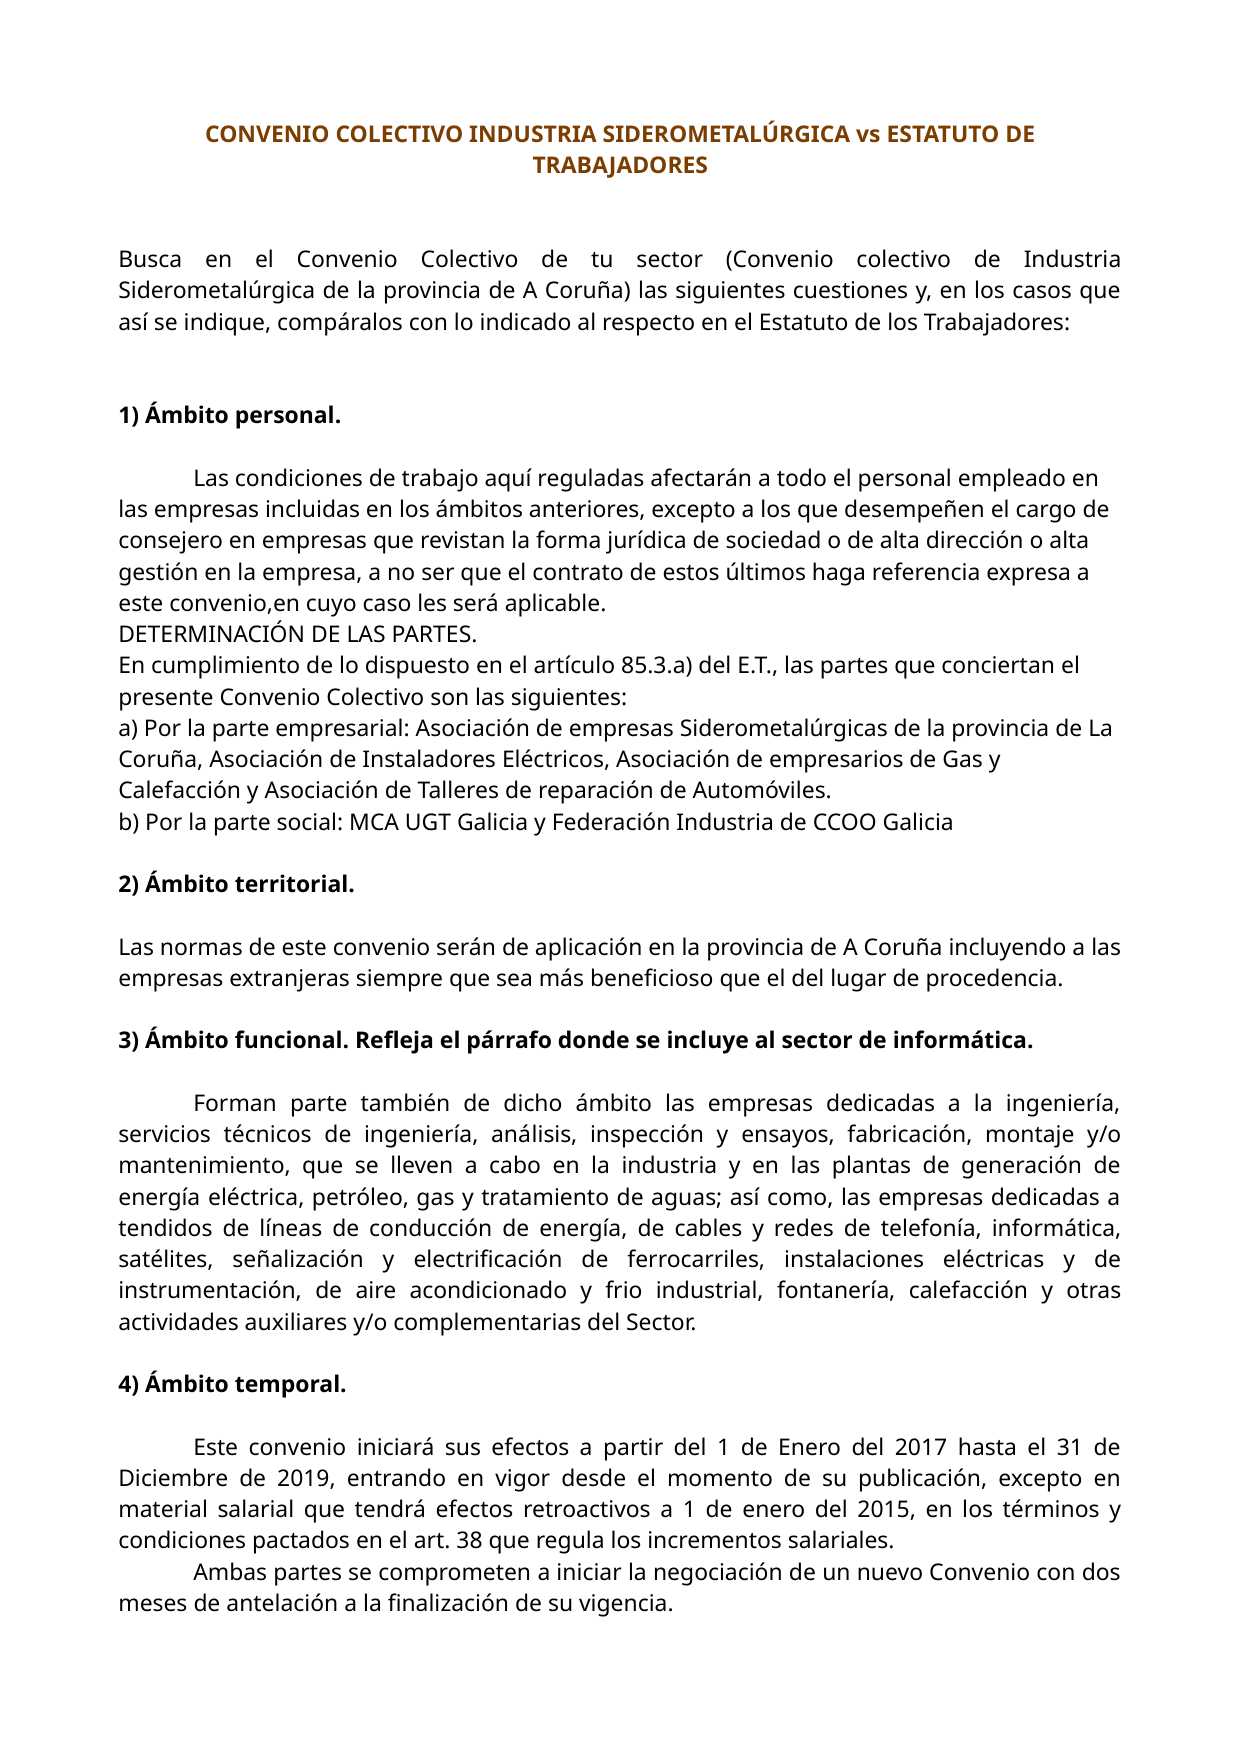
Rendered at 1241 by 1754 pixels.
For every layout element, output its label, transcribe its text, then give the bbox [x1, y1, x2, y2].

text 3) Ámbito funcional. Refleja el párrafo donde se incluye al sector de informática. [118, 1024, 1122, 1056]
text 1) Ámbito personal. [118, 399, 1122, 431]
text Forman parte también de dicho ámbito las empresas dedicadas a la ingeniería, servicios técnicos de ingeniería, análisis, inspección y ensayos, fabricación, montaje y/o mantenimiento, que se lleven a cabo en la industria y en las plantas de generación de energía eléctrica, petróleo, gas y tratamiento de aguas; así como, las empresas dedicadas a tendidos de líneas de conducción de energía, de cables y redes de telefonía, informática, satélites, señalización y electrificación de ferrocarriles, instalaciones eléctricas y de instrumentación, de aire acondicionado y frio industrial, fontanería, calefacción y otras actividades auxiliares y/o complementarias del Sector. [118, 1087, 1122, 1337]
text Las normas de este convenio serán de aplicación en la provincia de A Coruña incluyendo a las empresas extranjeras siempre que sea más beneficioso que el del lugar de procedencia. [118, 931, 1122, 993]
text 2) Ámbito territorial. [118, 868, 1122, 899]
text Ambas partes se comprometen a iniciar la negociación de un nuevo Convenio con dos meses de antelación a la finalización de su vigencia. [118, 1556, 1122, 1618]
text 4) Ámbito temporal. [118, 1368, 1122, 1399]
text Busca en el Convenio Colectivo de tu sector (Convenio colectivo de Industria Siderometalúrgica de la provincia de A Coruña) las siguientes cuestiones y, en los casos que así se indique, compáralos con lo indicado al respecto en el Estatuto de los Trabajadores: [118, 243, 1122, 337]
text Este convenio iniciará sus efectos a partir del 1 de Enero del 2017 hasta el 31 de Diciembre de 2019, entrando en vigor desde el momento de su publicación, excepto en material salarial que tendrá efectos retroactivos a 1 de enero del 2015, en los términos y condiciones pactados en el art. 38 que regula los incrementos salariales. [118, 1431, 1122, 1556]
text CONVENIO COLECTIVO INDUSTRIA SIDEROMETALÚRGICA vs ESTATUTO DE TRABAJADORES [118, 118, 1122, 181]
text Las condiciones de trabajo aquí reguladas afectarán a todo el personal empleado en las empresas incluidas en los ámbitos anteriores, excepto a los que desempeñen el cargo de consejero en empresas que revistan la forma jurídica de sociedad o de alta dirección o alta gestión en la empresa, a no ser que el contrato de estos últimos haga referencia expresa a este convenio,en cuyo caso les será aplicable. DETERMINACIÓN DE LAS PARTES. En cumplimiento de lo dispuesto en el artículo 85.3.a) del E.T., las partes que conciertan el presente Convenio Colectivo son las siguientes: a) Por la parte empresarial: Asociación de empresas Siderometalúrgicas de la provincia de La Coruña, Asociación de Instaladores Eléctricos, Asociación de empresarios de Gas y Calefacción y Asociación de Talleres de reparación de Automóviles. b) Por la parte social: MCA UGT Galicia y Federación Industria de CCOO Galicia [118, 462, 1122, 837]
